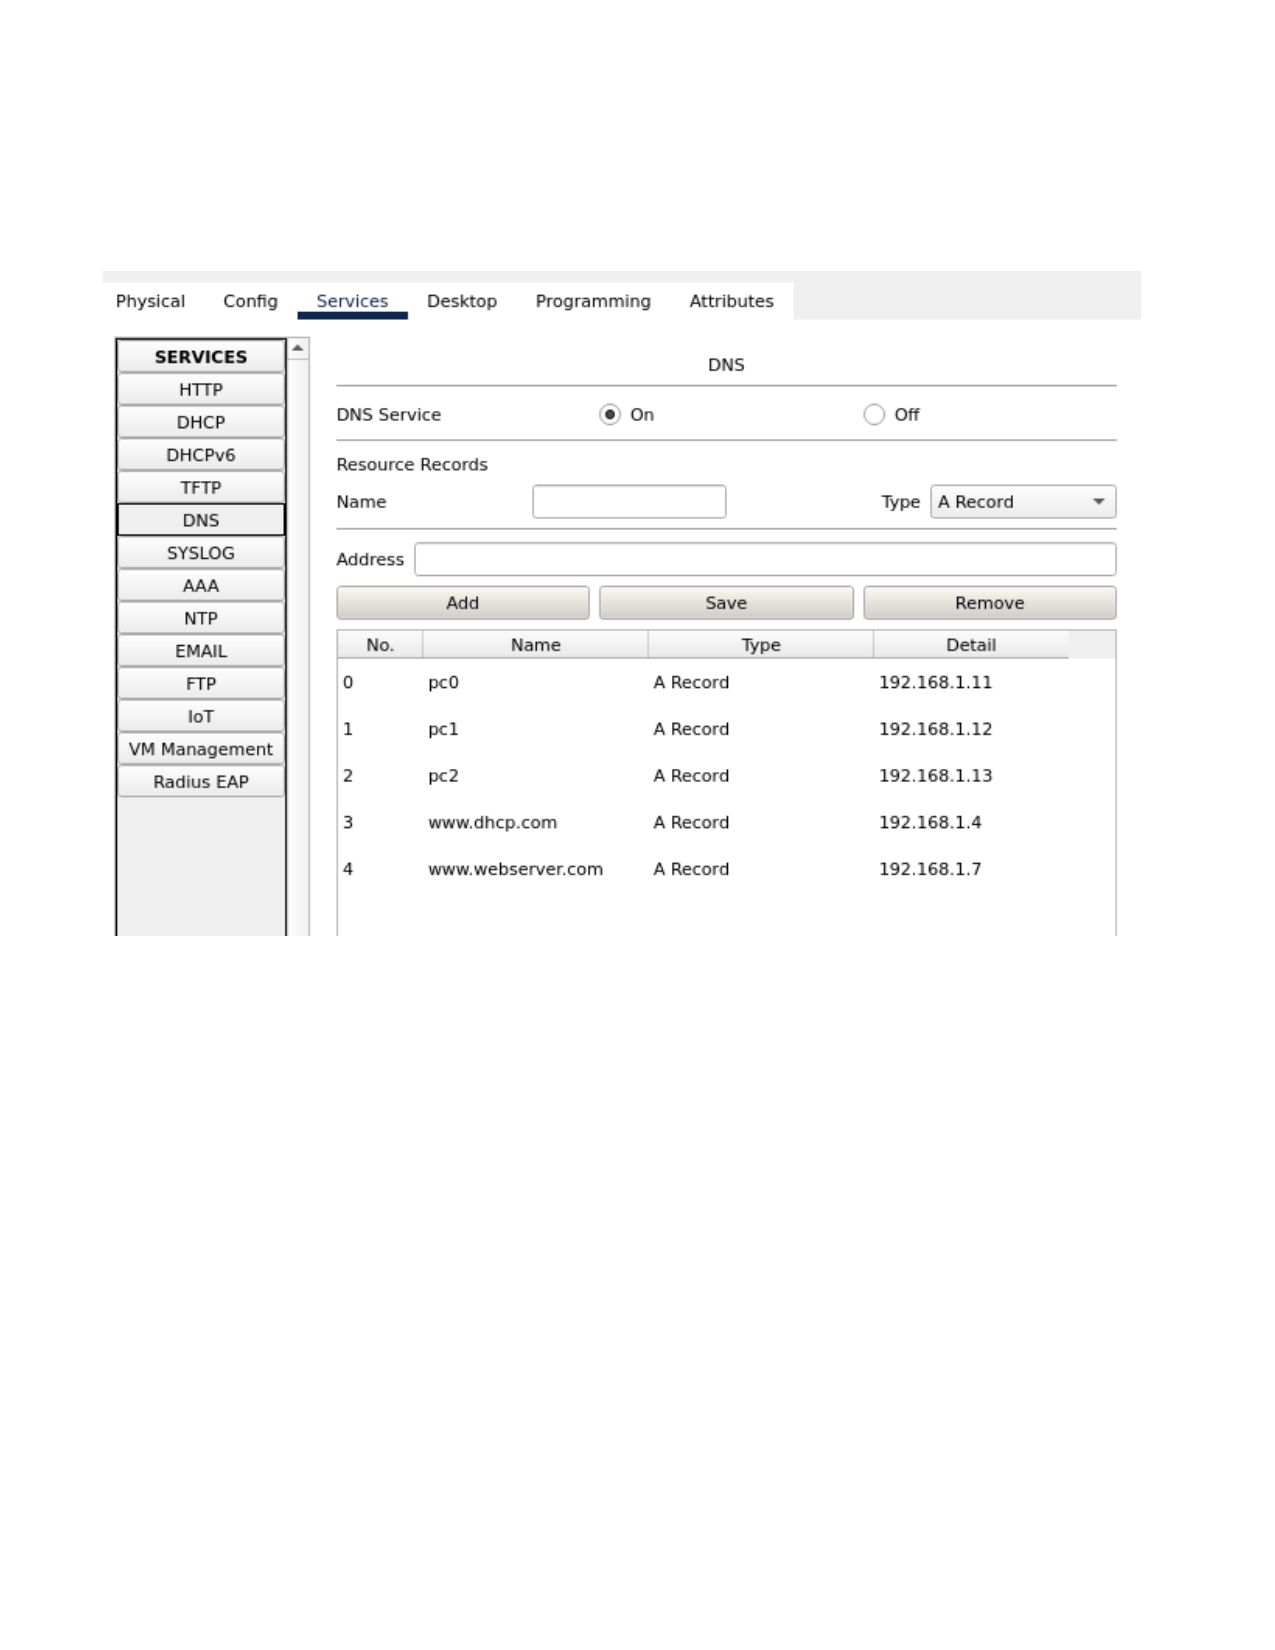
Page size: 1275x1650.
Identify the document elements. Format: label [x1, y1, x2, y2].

picture [102, 271, 1142, 936]
